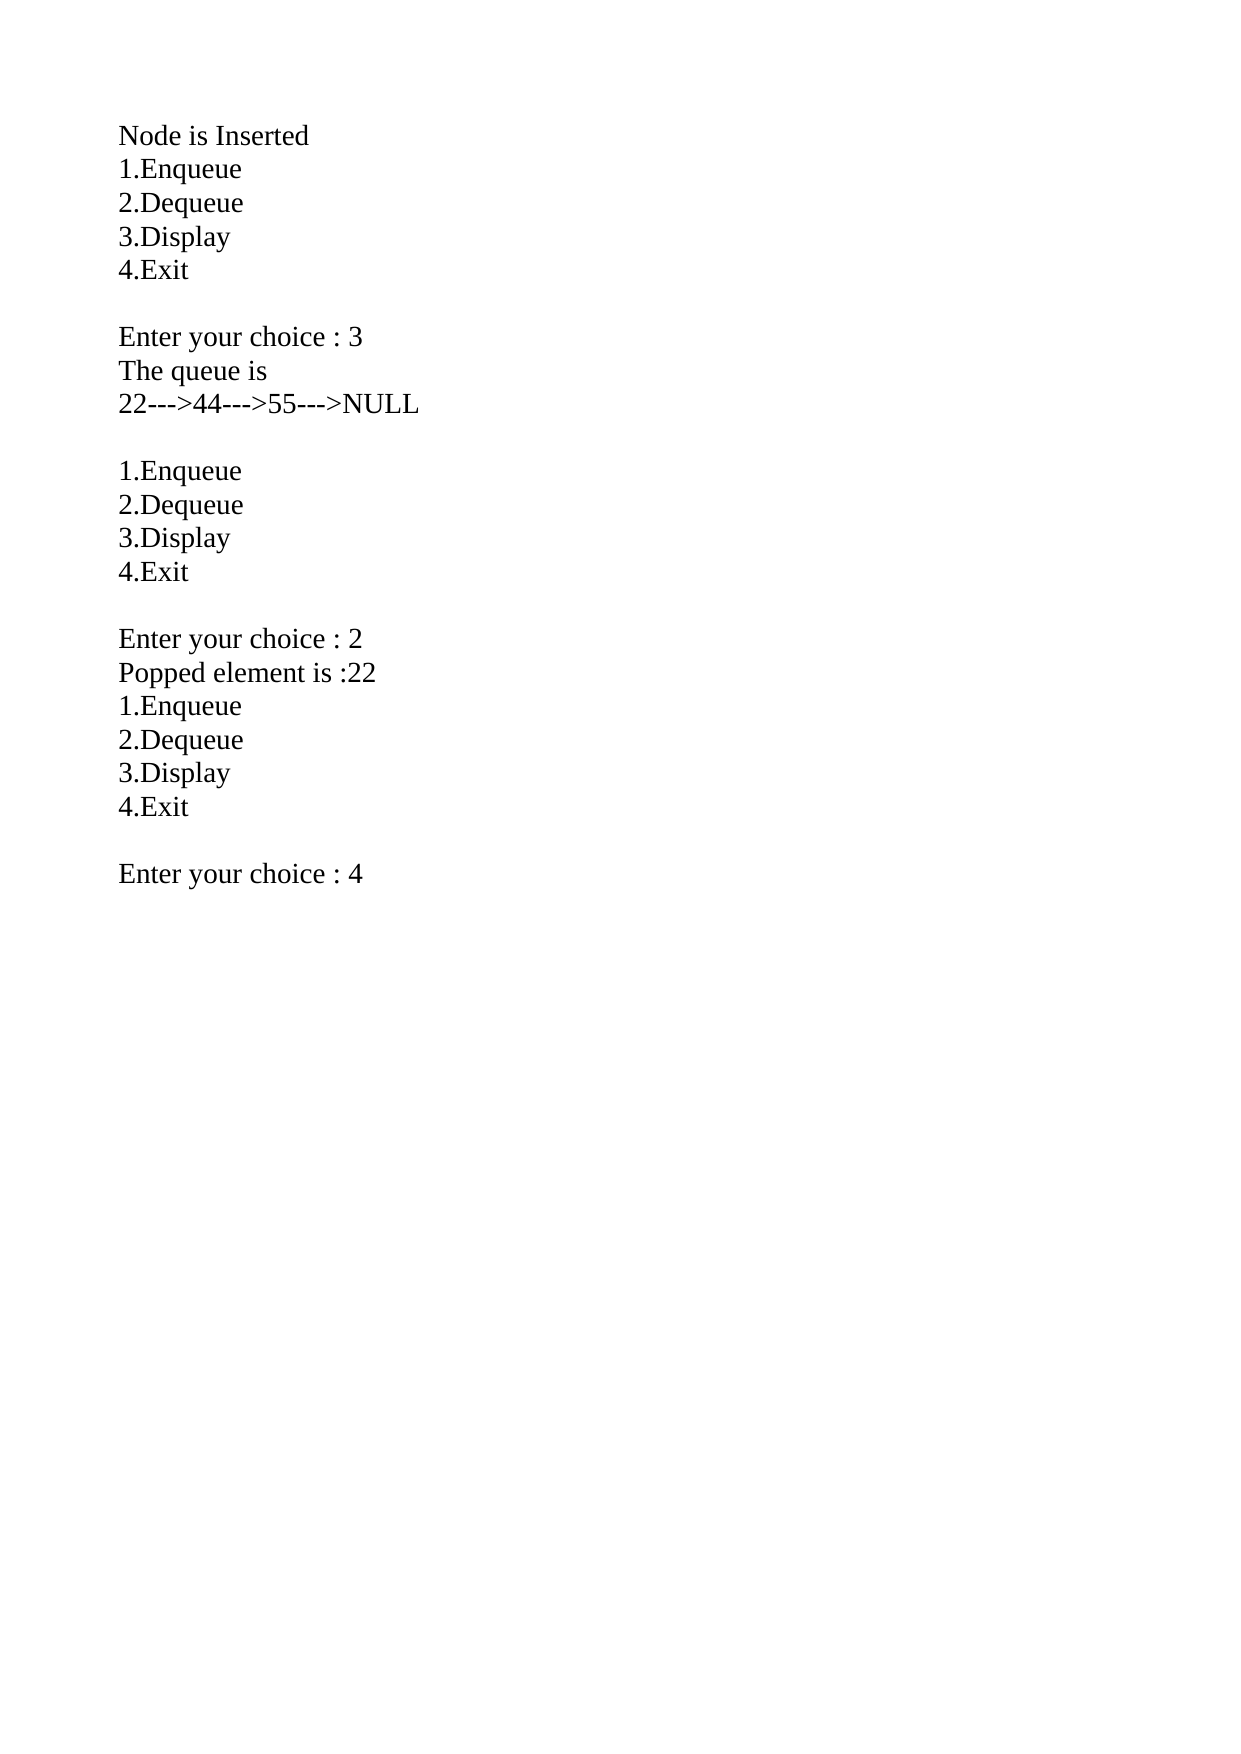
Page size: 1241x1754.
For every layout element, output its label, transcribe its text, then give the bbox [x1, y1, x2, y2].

text 2.Dequeue [118, 487, 1122, 521]
text Node is Inserted [118, 118, 1122, 152]
text Enter your choice : 2 [118, 621, 1122, 655]
text 1.Enqueue [118, 688, 1122, 722]
text 1.Enqueue [118, 152, 1122, 185]
text Popped element is :22 [118, 655, 1122, 688]
text 4.Exit [118, 789, 1122, 822]
text 4.Exit [118, 252, 1122, 286]
text 3.Display [118, 521, 1122, 554]
text 2.Dequeue [118, 722, 1122, 755]
text Enter your choice : 4 [118, 856, 1122, 889]
text 3.Display [118, 755, 1122, 789]
text 2.Dequeue [118, 185, 1122, 219]
text Enter your choice : 3 [118, 319, 1122, 353]
text 22--->44--->55--->NULL [118, 386, 1122, 420]
text 3.Display [118, 219, 1122, 252]
text 4.Exit [118, 554, 1122, 588]
text 1.Enqueue [118, 453, 1122, 487]
text The queue is [118, 353, 1122, 386]
